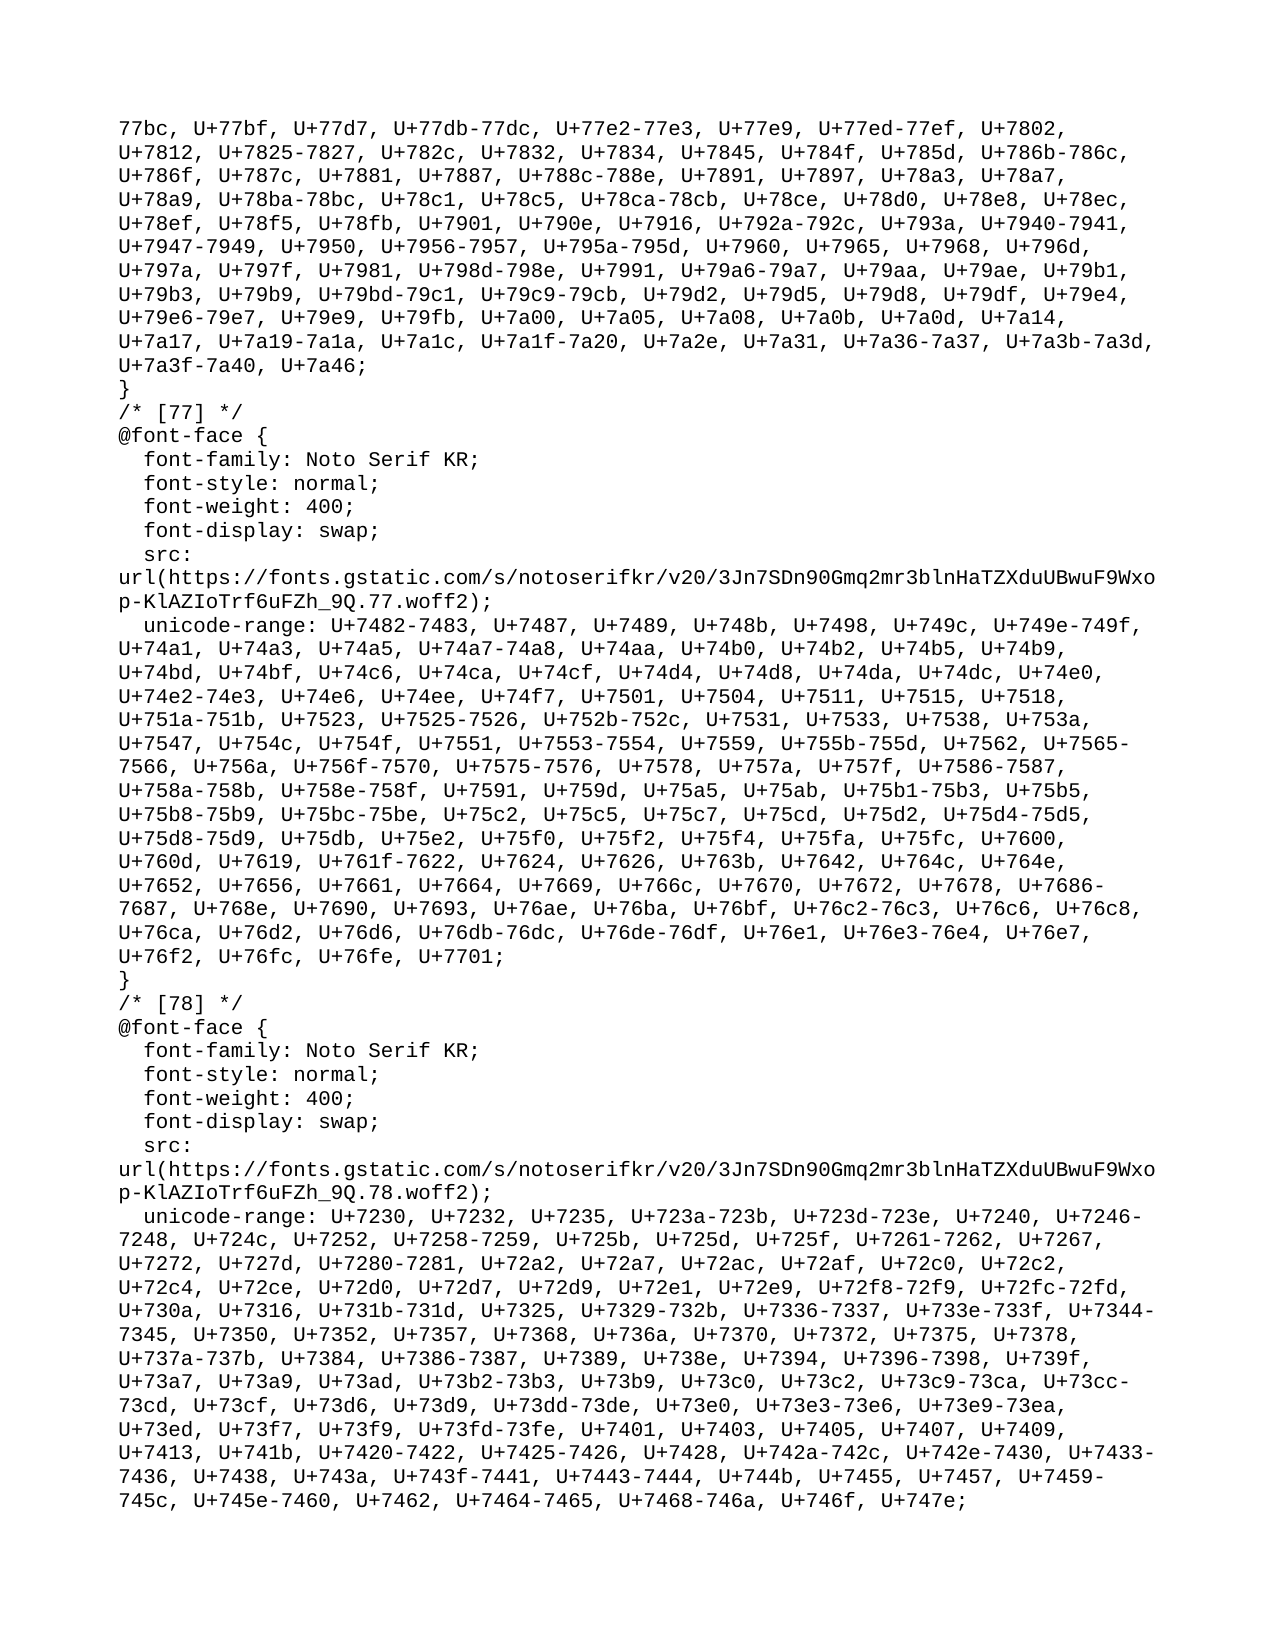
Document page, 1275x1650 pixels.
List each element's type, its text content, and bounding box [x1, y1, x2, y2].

text font-style: normal; [118, 473, 1157, 496]
text src: url(https://fonts.gstatic.com/s/notoserifkr/v20/3Jn7SDn90Gmq2mr3blnHaTZXduUBwuF9Wxop-KlAZIoTrf6uFZh_9Q.77.woff2); [118, 544, 1157, 615]
text font-weight: 400; [118, 1088, 1157, 1111]
text @font-face { [118, 1017, 1157, 1040]
text font-weight: 400; [118, 496, 1157, 520]
text font-style: normal; [118, 1064, 1157, 1088]
text font-display: swap; [118, 1111, 1157, 1135]
text 77bc, U+77bf, U+77d7, U+77db-77dc, U+77e2-77e3, U+77e9, U+77ed-77ef, U+7802, U+7812, U+7825-7827, U+782c, U+7832, U+7834, U+7845, U+784f, U+785d, U+786b-786c, U+786f, U+787c, U+7881, U+7887, U+788c-788e, U+7891, U+7897, U+78a3, U+78a7, U+78a9, U+78ba-78bc, U+78c1, U+78c5, U+78ca-78cb, U+78ce, U+78d0, U+78e8, U+78ec, U+78ef, U+78f5, U+78fb, U+7901, U+790e, U+7916, U+792a-792c, U+793a, U+7940-7941, U+7947-7949, U+7950, U+7956-7957, U+795a-795d, U+7960, U+7965, U+7968, U+796d, U+797a, U+797f, U+7981, U+798d-798e, U+7991, U+79a6-79a7, U+79aa, U+79ae, U+79b1, U+79b3, U+79b9, U+79bd-79c1, U+79c9-79cb, U+79d2, U+79d5, U+79d8, U+79df, U+79e4, U+79e6-79e7, U+79e9, U+79fb, U+7a00, U+7a05, U+7a08, U+7a0b, U+7a0d, U+7a14, U+7a17, U+7a19-7a1a, U+7a1c, U+7a1f-7a20, U+7a2e, U+7a31, U+7a36-7a37, U+7a3b-7a3d, U+7a3f-7a40, U+7a46; [118, 118, 1157, 378]
text /* [78] */ [118, 993, 1157, 1017]
text unicode-range: U+7230, U+7232, U+7235, U+723a-723b, U+723d-723e, U+7240, U+7246-7248, U+724c, U+7252, U+7258-7259, U+725b, U+725d, U+725f, U+7261-7262, U+7267, U+7272, U+727d, U+7280-7281, U+72a2, U+72a7, U+72ac, U+72af, U+72c0, U+72c2, U+72c4, U+72ce, U+72d0, U+72d7, U+72d9, U+72e1, U+72e9, U+72f8-72f9, U+72fc-72fd, U+730a, U+7316, U+731b-731d, U+7325, U+7329-732b, U+7336-7337, U+733e-733f, U+7344-7345, U+7350, U+7352, U+7357, U+7368, U+736a, U+7370, U+7372, U+7375, U+7378, U+737a-737b, U+7384, U+7386-7387, U+7389, U+738e, U+7394, U+7396-7398, U+739f, U+73a7, U+73a9, U+73ad, U+73b2-73b3, U+73b9, U+73c0, U+73c2, U+73c9-73ca, U+73cc-73cd, U+73cf, U+73d6, U+73d9, U+73dd-73de, U+73e0, U+73e3-73e6, U+73e9-73ea, U+73ed, U+73f7, U+73f9, U+73fd-73fe, U+7401, U+7403, U+7405, U+7407, U+7409, U+7413, U+741b, U+7420-7422, U+7425-7426, U+7428, U+742a-742c, U+742e-7430, U+7433-7436, U+7438, U+743a, U+743f-7441, U+7443-7444, U+744b, U+7455, U+7457, U+7459-745c, U+745e-7460, U+7462, U+7464-7465, U+7468-746a, U+746f, U+747e; [118, 1206, 1157, 1513]
text font-display: swap; [118, 520, 1157, 544]
text /* [77] */ [118, 402, 1157, 426]
text font-family: Noto Serif KR; [118, 1040, 1157, 1064]
text } [118, 378, 1157, 402]
text font-family: Noto Serif KR; [118, 449, 1157, 473]
text } [118, 969, 1157, 993]
text unicode-range: U+7482-7483, U+7487, U+7489, U+748b, U+7498, U+749c, U+749e-749f, U+74a1, U+74a3, U+74a5, U+74a7-74a8, U+74aa, U+74b0, U+74b2, U+74b5, U+74b9, U+74bd, U+74bf, U+74c6, U+74ca, U+74cf, U+74d4, U+74d8, U+74da, U+74dc, U+74e0, U+74e2-74e3, U+74e6, U+74ee, U+74f7, U+7501, U+7504, U+7511, U+7515, U+7518, U+751a-751b, U+7523, U+7525-7526, U+752b-752c, U+7531, U+7533, U+7538, U+753a, U+7547, U+754c, U+754f, U+7551, U+7553-7554, U+7559, U+755b-755d, U+7562, U+7565-7566, U+756a, U+756f-7570, U+7575-7576, U+7578, U+757a, U+757f, U+7586-7587, U+758a-758b, U+758e-758f, U+7591, U+759d, U+75a5, U+75ab, U+75b1-75b3, U+75b5, U+75b8-75b9, U+75bc-75be, U+75c2, U+75c5, U+75c7, U+75cd, U+75d2, U+75d4-75d5, U+75d8-75d9, U+75db, U+75e2, U+75f0, U+75f2, U+75f4, U+75fa, U+75fc, U+7600, U+760d, U+7619, U+761f-7622, U+7624, U+7626, U+763b, U+7642, U+764c, U+764e, U+7652, U+7656, U+7661, U+7664, U+7669, U+766c, U+7670, U+7672, U+7678, U+7686-7687, U+768e, U+7690, U+7693, U+76ae, U+76ba, U+76bf, U+76c2-76c3, U+76c6, U+76c8, U+76ca, U+76d2, U+76d6, U+76db-76dc, U+76de-76df, U+76e1, U+76e3-76e4, U+76e7, U+76f2, U+76fc, U+76fe, U+7701; [118, 615, 1157, 969]
text src: url(https://fonts.gstatic.com/s/notoserifkr/v20/3Jn7SDn90Gmq2mr3blnHaTZXduUBwuF9Wxop-KlAZIoTrf6uFZh_9Q.78.woff2); [118, 1135, 1157, 1206]
text @font-face { [118, 426, 1157, 449]
